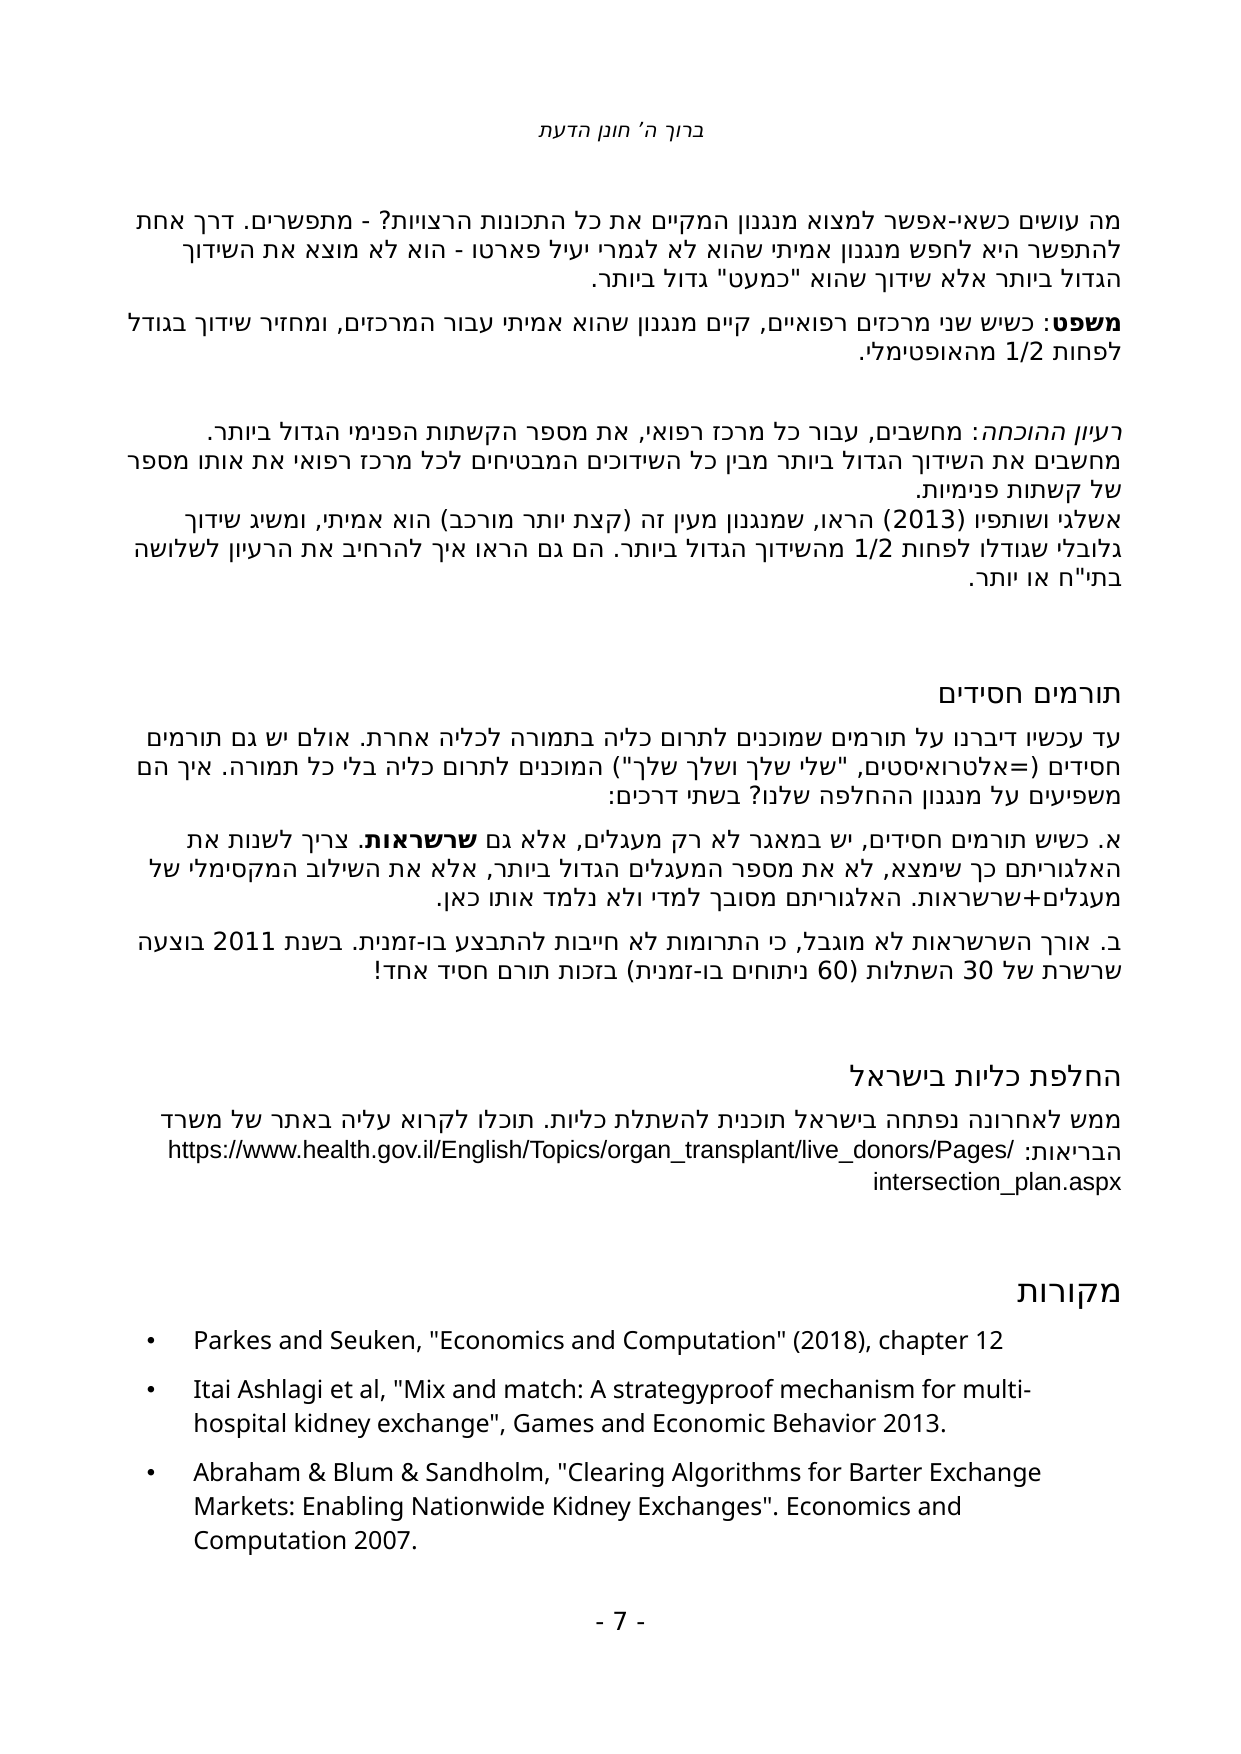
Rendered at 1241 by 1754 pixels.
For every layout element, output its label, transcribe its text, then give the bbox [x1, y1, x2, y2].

text רעיון ההוכחה: מחשבים, עבור כל מרכז רפואי, את מספר הקשתות הפנימי הגדול ביותר. [118, 417, 1122, 447]
text עד עכשיו דיברנו על תורמים שמוכנים לתרום כליה בתמורה לכליה אחרת. אולם יש גם תורמים חסידים (=אלטרואיסטים, "שלי שלך ושלך שלך") המוכנים לתרום כליה בלי כל תמורה. איך הם משפיעים על מנגנון ההחלפה שלנו? בשתי דרכים: [118, 723, 1122, 810]
text ב. אורך השרשראות לא מוגבל, כי התרומות לא חייבות להתבצע בו-זמנית. בשנת 2011 בוצעה שרשרת של 30 השתלות (60 ניתוחים בו-זמנית) בזכות תורם חסיד אחד! [118, 927, 1122, 985]
subtitle מקורות [118, 1271, 1122, 1310]
subtitle תורמים חסידים [118, 676, 1122, 710]
list Parkes and Seuken, "Economics and Computation" (2018), chapter 12 [156, 1323, 1122, 1357]
text אשלגי ושותפיו (2013) הראו, שמנגנון מעין זה (קצת יותר מורכב) הוא אמיתי, ומשיג שידוך גלובלי שגודלו לפחות 1/2 מהשידוך הגדול ביותר. הם גם הראו איך להרחיב את הרעיון לשלושה בתי"ח או יותר. [118, 505, 1122, 592]
subtitle החלפת כליות בישראל [118, 1059, 1122, 1093]
text משפט: כשיש שני מרכזים רפואיים, קיים מנגנון שהוא אמיתי עבור המרכזים, ומחזיר שידוך בגודל לפחות 1/2 מהאופטימלי. [118, 308, 1122, 366]
text מחשבים את השידוך הגדול ביותר מבין כל השידוכים המבטיחים לכל מרכז רפואי את אותו מספר של קשתות פנימיות. [118, 447, 1122, 505]
text א. כשיש תורמים חסידים, יש במאגר לא רק מעגלים, אלא גם שרשראות. צריך לשנות את האלגוריתם כך שימצא, לא את מספר המעגלים הגדול ביותר, אלא את השילוב המקסימלי של מעגלים+שרשראות. האלגוריתם מסובך למדי ולא נלמד אותו כאן. [118, 825, 1122, 912]
text ממש לאחרונה נפתחה בישראל תוכנית להשתלת כליות. תוכלו לקרוא עליה באתר של משרד הבריאות: https://www.health.gov.il/English/Topics/organ_transplant/live_donors/Pages/intersection_plan.aspx [118, 1106, 1122, 1198]
list Itai Ashlagi et al, "Mix and match: A strategyproof mechanism for multi-hospital kidney exchange", Games and Economic Behavior 2013. [156, 1371, 1122, 1439]
list Abraham & Blum & Sandholm, "Clearing Algorithms for Barter Exchange Markets: Enabling Nationwide Kidney Exchanges". Economics and Computation 2007. [156, 1454, 1122, 1556]
text מה עושים כשאי-אפשר למצוא מנגנון המקיים את כל התכונות הרצויות? - מתפשרים. דרך אחת להתפשר היא לחפש מנגנון אמיתי שהוא לא לגמרי יעיל פארטו - הוא לא מוצא את השידוך הגדול ביותר אלא שידוך שהוא "כמעט" גדול ביותר. [118, 206, 1122, 293]
